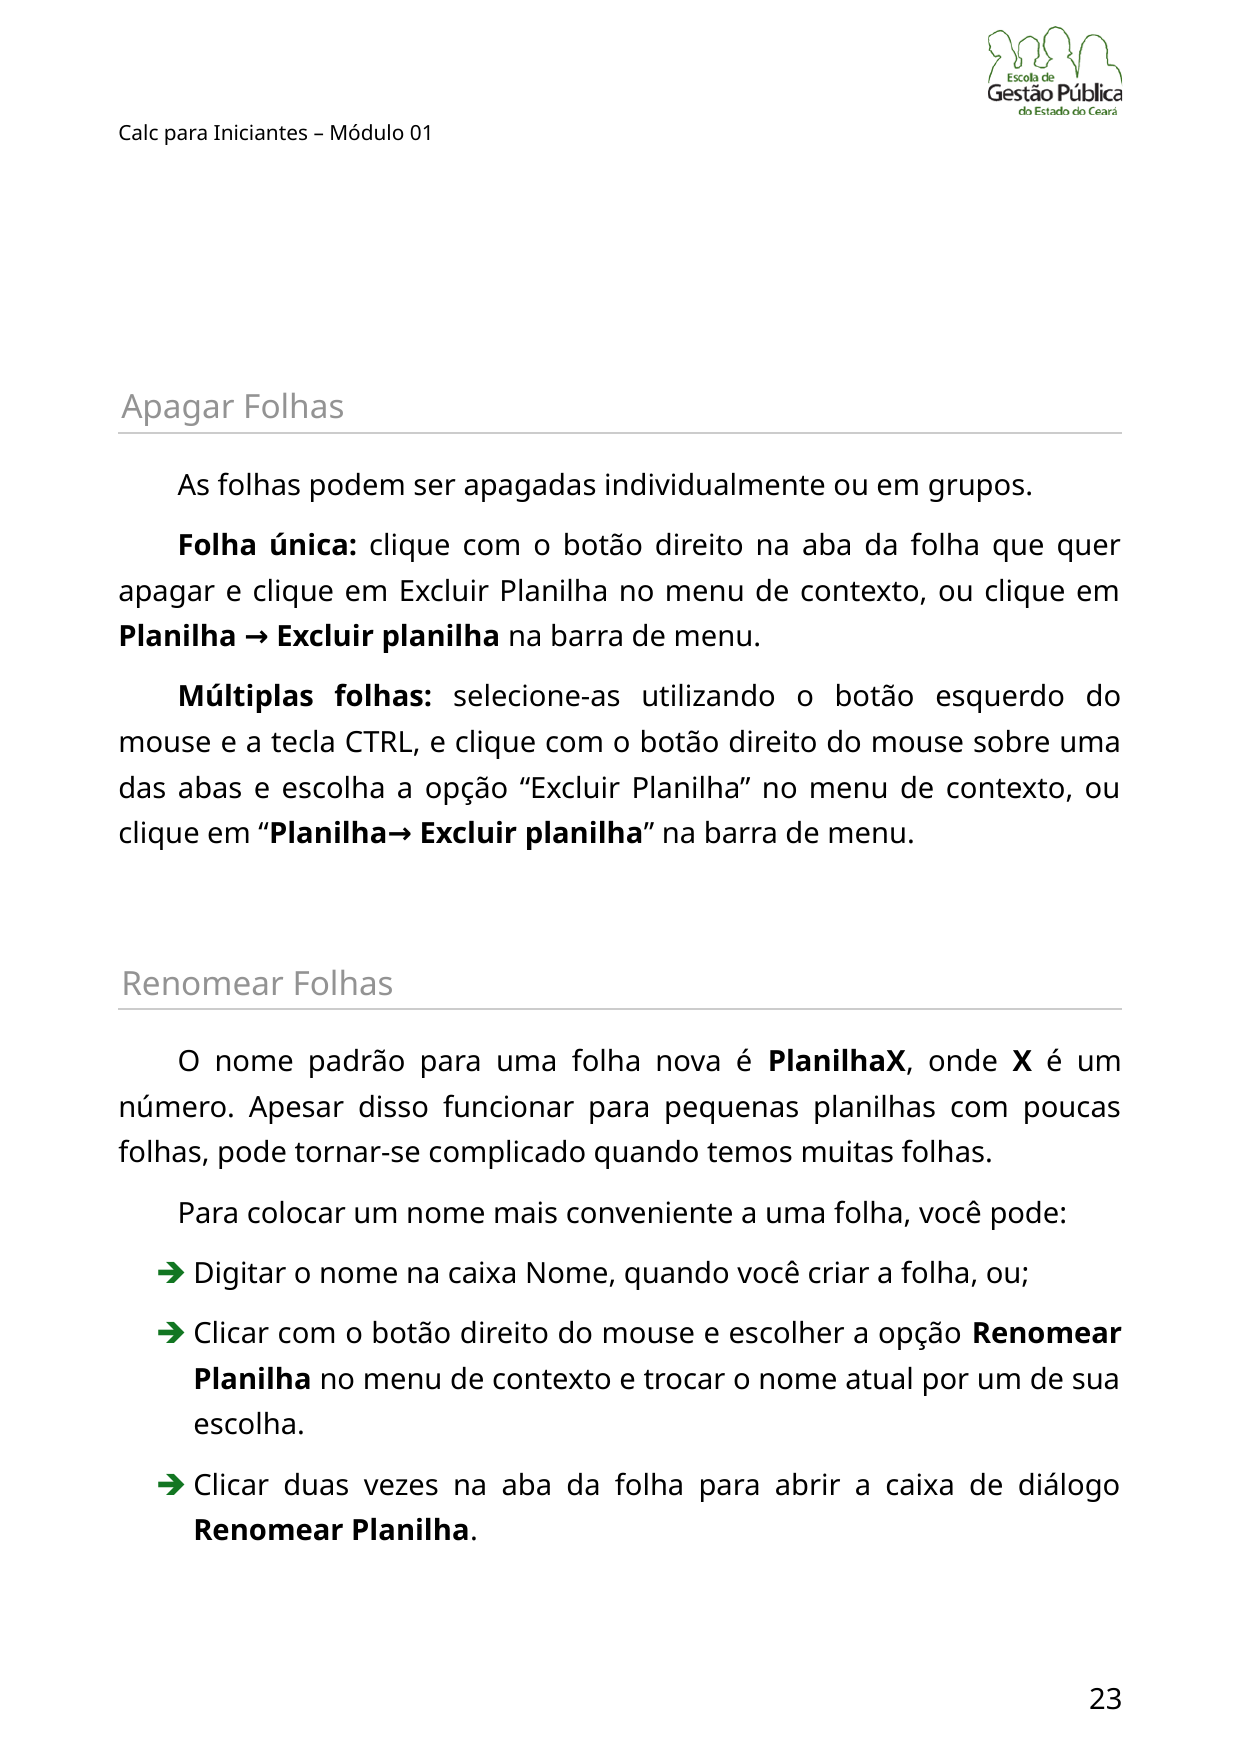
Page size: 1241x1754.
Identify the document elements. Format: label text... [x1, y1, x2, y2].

subtitle Apagar Folhas [118, 380, 1122, 432]
text O nome padrão para uma folha nova é PlanilhaX, onde X é um número. Apesar disso funcionar para pequenas planilhas com poucas folhas, pode tornar-se complicado quando temos muitas folhas. [118, 1040, 1122, 1171]
list Digitar o nome na caixa Nome, quando você criar a folha, ou; [156, 1252, 1122, 1292]
text As folhas podem ser apagadas individualmente ou em grupos. [118, 464, 1122, 504]
list Clicar com o botão direito do mouse e escolher a opção Renomear Planilha no menu de contexto e trocar o nome atual por um de sua escolha. [156, 1312, 1122, 1443]
list Clicar duas vezes na aba da folha para abrir a caixa de diálogo Renomear Planilha. [156, 1464, 1122, 1549]
text Para colocar um nome mais conveniente a uma folha, você pode: [118, 1192, 1122, 1232]
text Múltiplas folhas: selecione-as utilizando o botão esquerdo do mouse e a tecla CTRL, e clique com o botão direito do mouse sobre uma das abas e escolha a opção “Excluir Planilha” no menu de contexto, ou clique em “Planilha→ Excluir planilha” na barra de menu. [118, 676, 1122, 852]
subtitle Renomear Folhas [118, 957, 1122, 1008]
text Folha única: clique com o botão direito na aba da folha que quer apagar e clique em Excluir Planilha no menu de contexto, ou clique em Planilha → Excluir planilha na barra de menu. [118, 524, 1122, 655]
picture [118, 26, 1123, 115]
